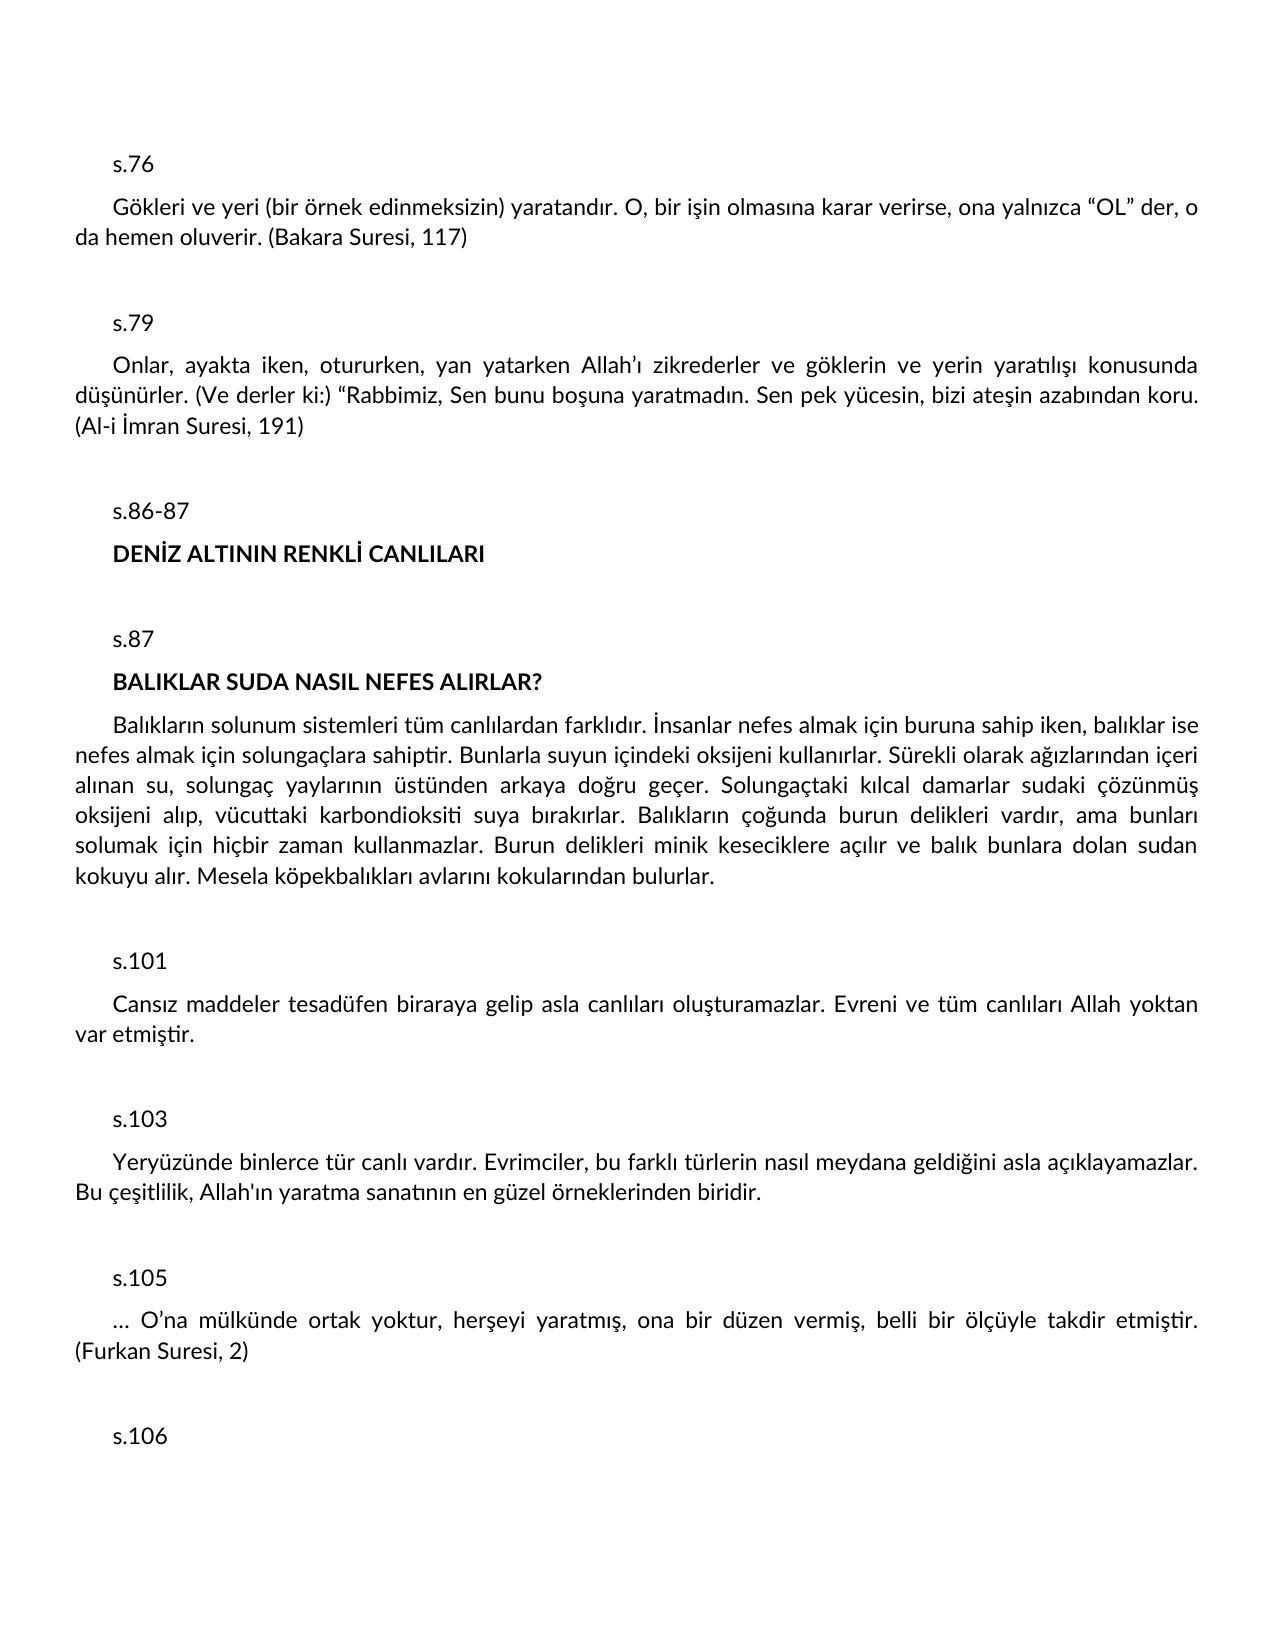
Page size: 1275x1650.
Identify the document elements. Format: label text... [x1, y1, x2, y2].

text Yeryüzünde binlerce tür canlı vardır. Evrimciler, bu farklı türlerin nasıl meydana geldiğini asla açıklayamazlar. Bu çeşitlilik, Allah'ın yaratma sanatının en güzel örneklerinden biridir. [75, 1148, 1200, 1206]
text s.106 [75, 1422, 1200, 1449]
text s.79 [75, 308, 1200, 336]
text Cansız maddeler tesadüfen biraraya gelip asla canlıları oluşturamazlar. Evreni ve tüm canlıları Allah yoktan var etmiştir. [75, 989, 1200, 1047]
text s.103 [75, 1105, 1200, 1133]
text s.101 [75, 947, 1200, 974]
text BALIKLAR SUDA NASIL NEFES ALIRLAR? [75, 668, 1200, 695]
text DENİZ ALTININ RENKLİ CANLILARI [75, 539, 1200, 567]
text s.105 [75, 1263, 1200, 1291]
text Onlar, ayakta iken, otururken, yan yatarken Allah’ı zikrederler ve göklerin ve yerin yaratılışı konusunda düşünürler. (Ve derler ki:) “Rabbimiz, Sen bunu boşuna yaratmadın. Sen pek yücesin, bizi ateşin azabından koru. (Al-i İmran Suresi, 191) [75, 351, 1200, 439]
text s.86-87 [75, 497, 1200, 524]
text s.87 [75, 625, 1200, 652]
text Gökleri ve yeri (bir örnek edinmeksizin) yaratandır. O, bir işin olmasına karar verirse, ona yalnızca “OL” der, o da hemen oluverir. (Bakara Suresi, 117) [75, 193, 1200, 250]
text … O’na mülkünde ortak yoktur, herşeyi yaratmış, ona bir düzen vermiş, belli bir ölçüyle takdir etmiştir. (Furkan Suresi, 2) [75, 1306, 1200, 1364]
text s.76 [75, 150, 1200, 177]
text Balıkların solunum sistemleri tüm canlılardan farklıdır. İnsanlar nefes almak için buruna sahip iken, balıklar ise nefes almak için solungaçlara sahiptir. Bunlarla suyun içindeki oksijeni kullanırlar. Sürekli olarak ağızlarından içeri alınan su, solungaç yaylarının üstünden arkaya doğru geçer. Solungaçtaki kılcal damarlar sudaki çözünmüş oksijeni alıp, vücuttaki karbondioksiti suya bırakırlar. Balıkların çoğunda burun delikleri vardır, ama bunları solumak için hiçbir zaman kullanmazlar. Burun delikleri minik keseciklere açılır ve balık bunlara dolan sudan kokuyu alır. Mesela köpekbalıkları avlarını kokularından bulurlar. [75, 710, 1200, 889]
